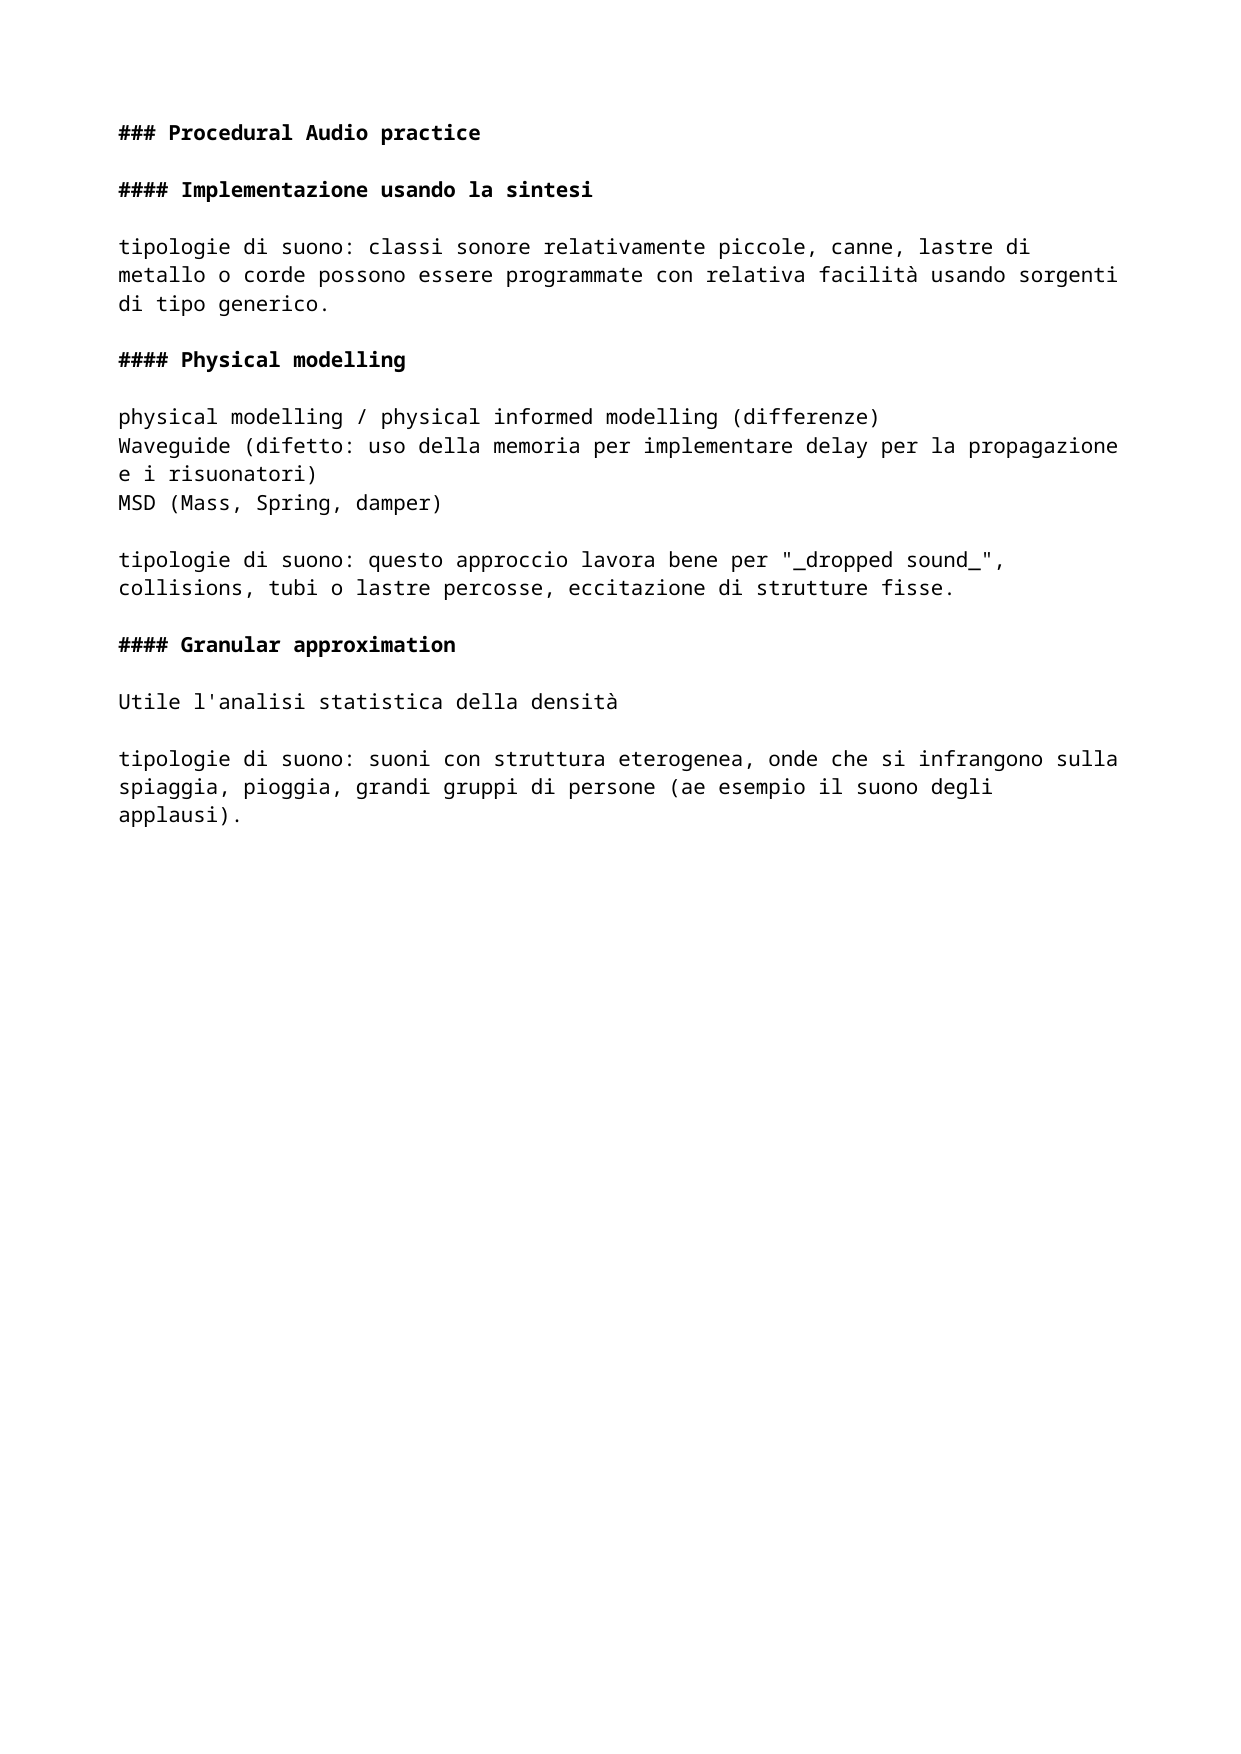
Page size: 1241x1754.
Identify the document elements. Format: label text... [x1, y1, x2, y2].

text tipologie di suono: suoni con struttura eterogenea, onde che si infrangono sulla spiaggia, pioggia, grandi gruppi di persone (ae esempio il suono degli applausi). [118, 744, 1122, 829]
text #### Granular approximation [118, 630, 1122, 658]
text #### Implementazione usando la sintesi [118, 175, 1122, 203]
text #### Physical modelling [118, 346, 1122, 374]
text tipologie di suono: questo approccio lavora bene per "_dropped sound_", collisions, tubi o lastre percosse, eccitazione di strutture fisse. [118, 545, 1122, 602]
text Utile l'analisi statistica della densità [118, 687, 1122, 715]
text tipologie di suono: classi sonore relativamente piccole, canne, lastre di metallo o corde possono essere programmate con relativa facilità usando sorgenti di tipo generico. [118, 232, 1122, 317]
text physical modelling / physical informed modelling (differenze) [118, 402, 1122, 431]
text MSD (Mass, Spring, damper) [118, 488, 1122, 516]
text Waveguide (difetto: uso della memoria per implementare delay per la propagazione e i risuonatori) [118, 431, 1122, 488]
text ### Procedural Audio practice [118, 118, 1122, 147]
